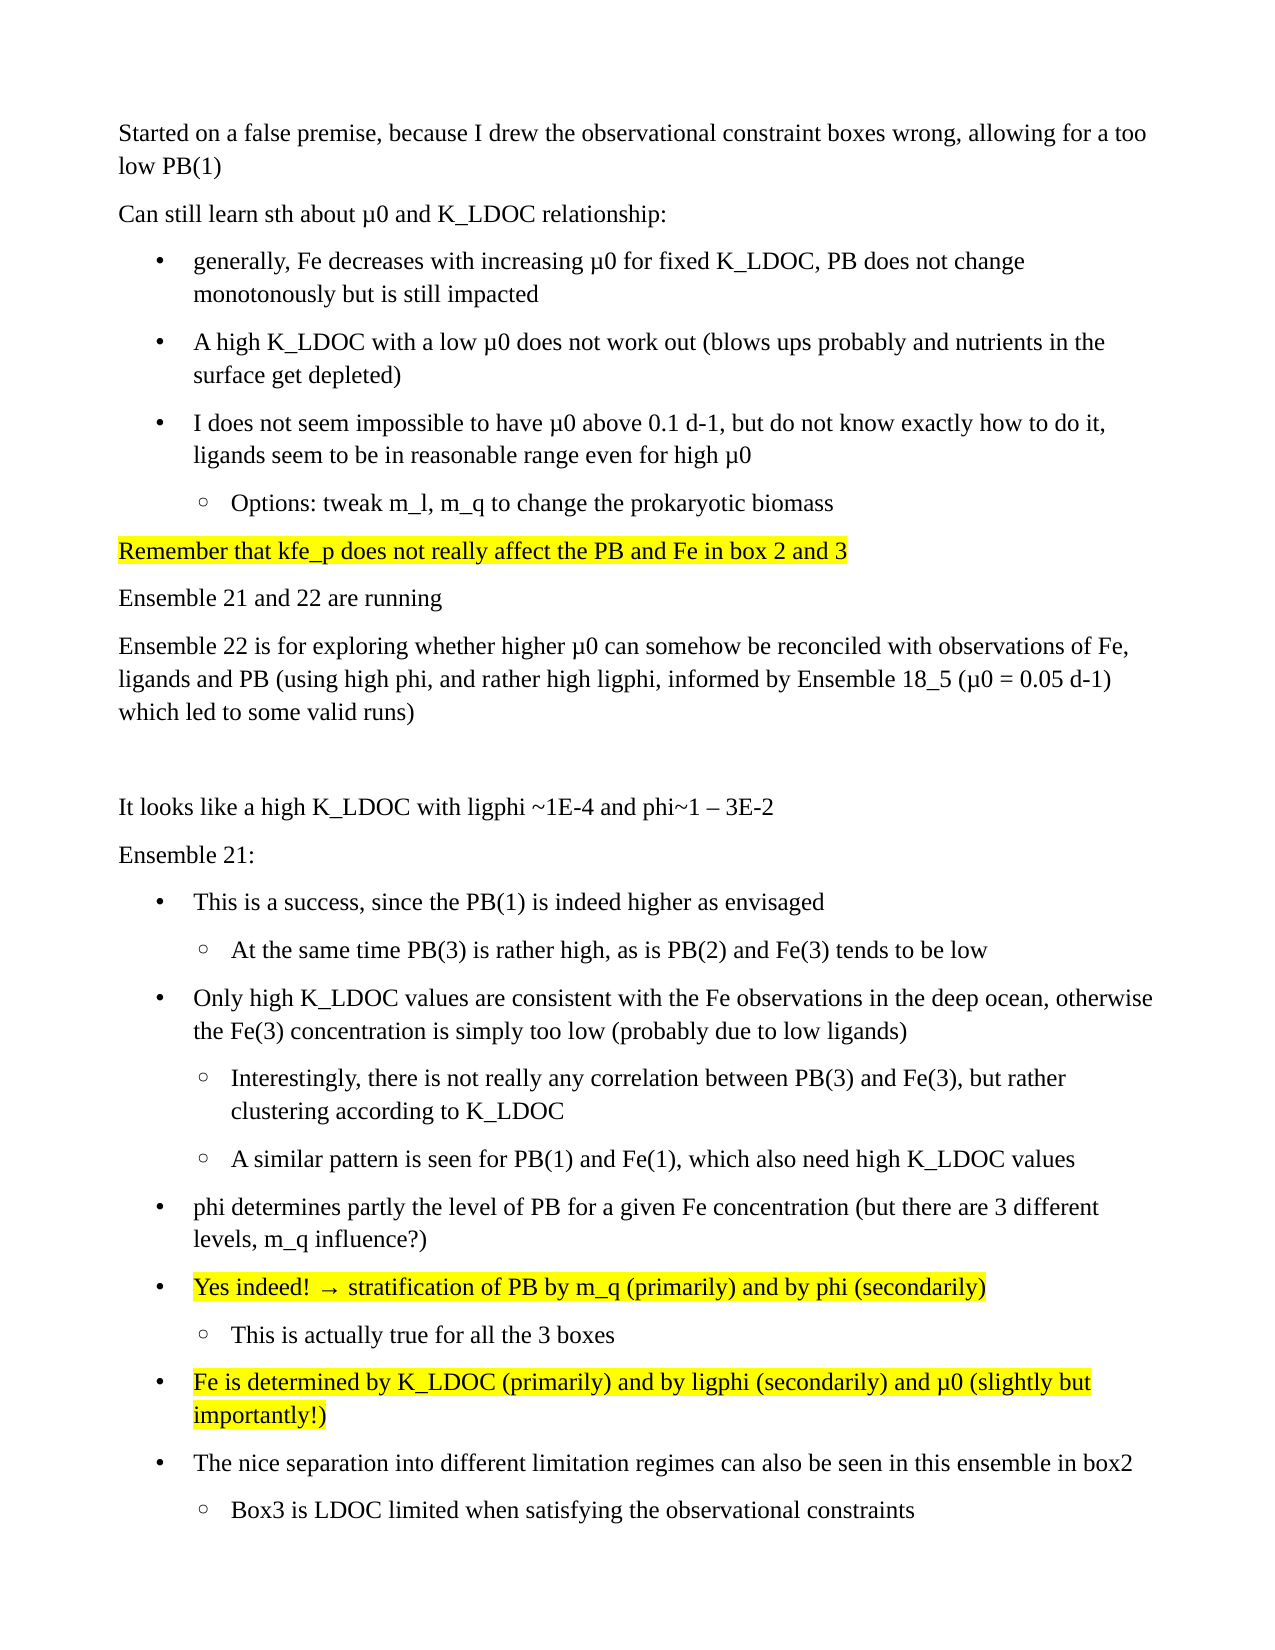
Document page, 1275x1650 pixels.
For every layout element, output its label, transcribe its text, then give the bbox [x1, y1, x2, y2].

text It looks like a high K_LDOC with ligphi ~1E-4 and phi~1 – 3E-2 [118, 792, 1157, 821]
list Interestingly, there is not really any correlation between PB(3) and Fe(3), but rather clustering according to K_LDOC [193, 1063, 1157, 1125]
text Ensemble 21 and 22 are running [118, 583, 1157, 612]
list A high K_LDOC with a low µ0 does not work out (blows ups probably and nutrients in the surface get depleted) [156, 327, 1157, 389]
list Fe is determined by K_LDOC (primarily) and by ligphi (secondarily) and µ0 (slightly but importantly!) [156, 1367, 1157, 1429]
text Remember that kfe_p does not really affect the PB and Fe in box 2 and 3 [118, 536, 1157, 564]
list A similar pattern is seen for PB(1) and Fe(1), which also need high K_LDOC values [193, 1144, 1157, 1173]
list Yes indeed! → stratification of PB by m_q (primarily) and by phi (secondarily) [156, 1272, 1157, 1301]
list generally, Fe decreases with increasing µ0 for fixed K_LDOC, PB does not change monotonously but is still impacted [156, 246, 1157, 308]
list The nice separation into different limitation regimes can also be seen in this ensemble in box2 [156, 1448, 1157, 1477]
list Box3 is LDOC limited when satisfying the observational constraints [193, 1496, 1157, 1524]
list This is a success, since the PB(1) is indeed higher as envisaged [156, 887, 1157, 916]
list At the same time PB(3) is rather high, as is PB(2) and Fe(3) tends to be low [193, 935, 1157, 964]
text Started on a false premise, because I drew the observational constraint boxes wrong, allowing for a too low PB(1) [118, 118, 1157, 180]
list Options: tweak m_l, m_q to change the prokaryotic biomass [193, 488, 1157, 517]
text Can still learn sth about µ0 and K_LDOC relationship: [118, 199, 1157, 227]
text Ensemble 22 is for exploring whether higher µ0 can somehow be reconciled with observations of Fe, ligands and PB (using high phi, and rather high ligphi, informed by Ensemble 18_5 (µ0 = 0.05 d-1) which led to some valid runs) [118, 631, 1157, 726]
text Ensemble 21: [118, 840, 1157, 869]
list Only high K_LDOC values are consistent with the Fe observations in the deep ocean, otherwise the Fe(3) concentration is simply too low (probably due to low ligands) [156, 983, 1157, 1044]
list This is actually true for all the 3 boxes [193, 1320, 1157, 1348]
list I does not seem impossible to have µ0 above 0.1 d-1, but do not know exactly how to do it, ligands seem to be in reasonable range even for high µ0 [156, 408, 1157, 469]
list phi determines partly the level of PB for a given Fe concentration (but there are 3 different levels, m_q influence?) [156, 1192, 1157, 1253]
